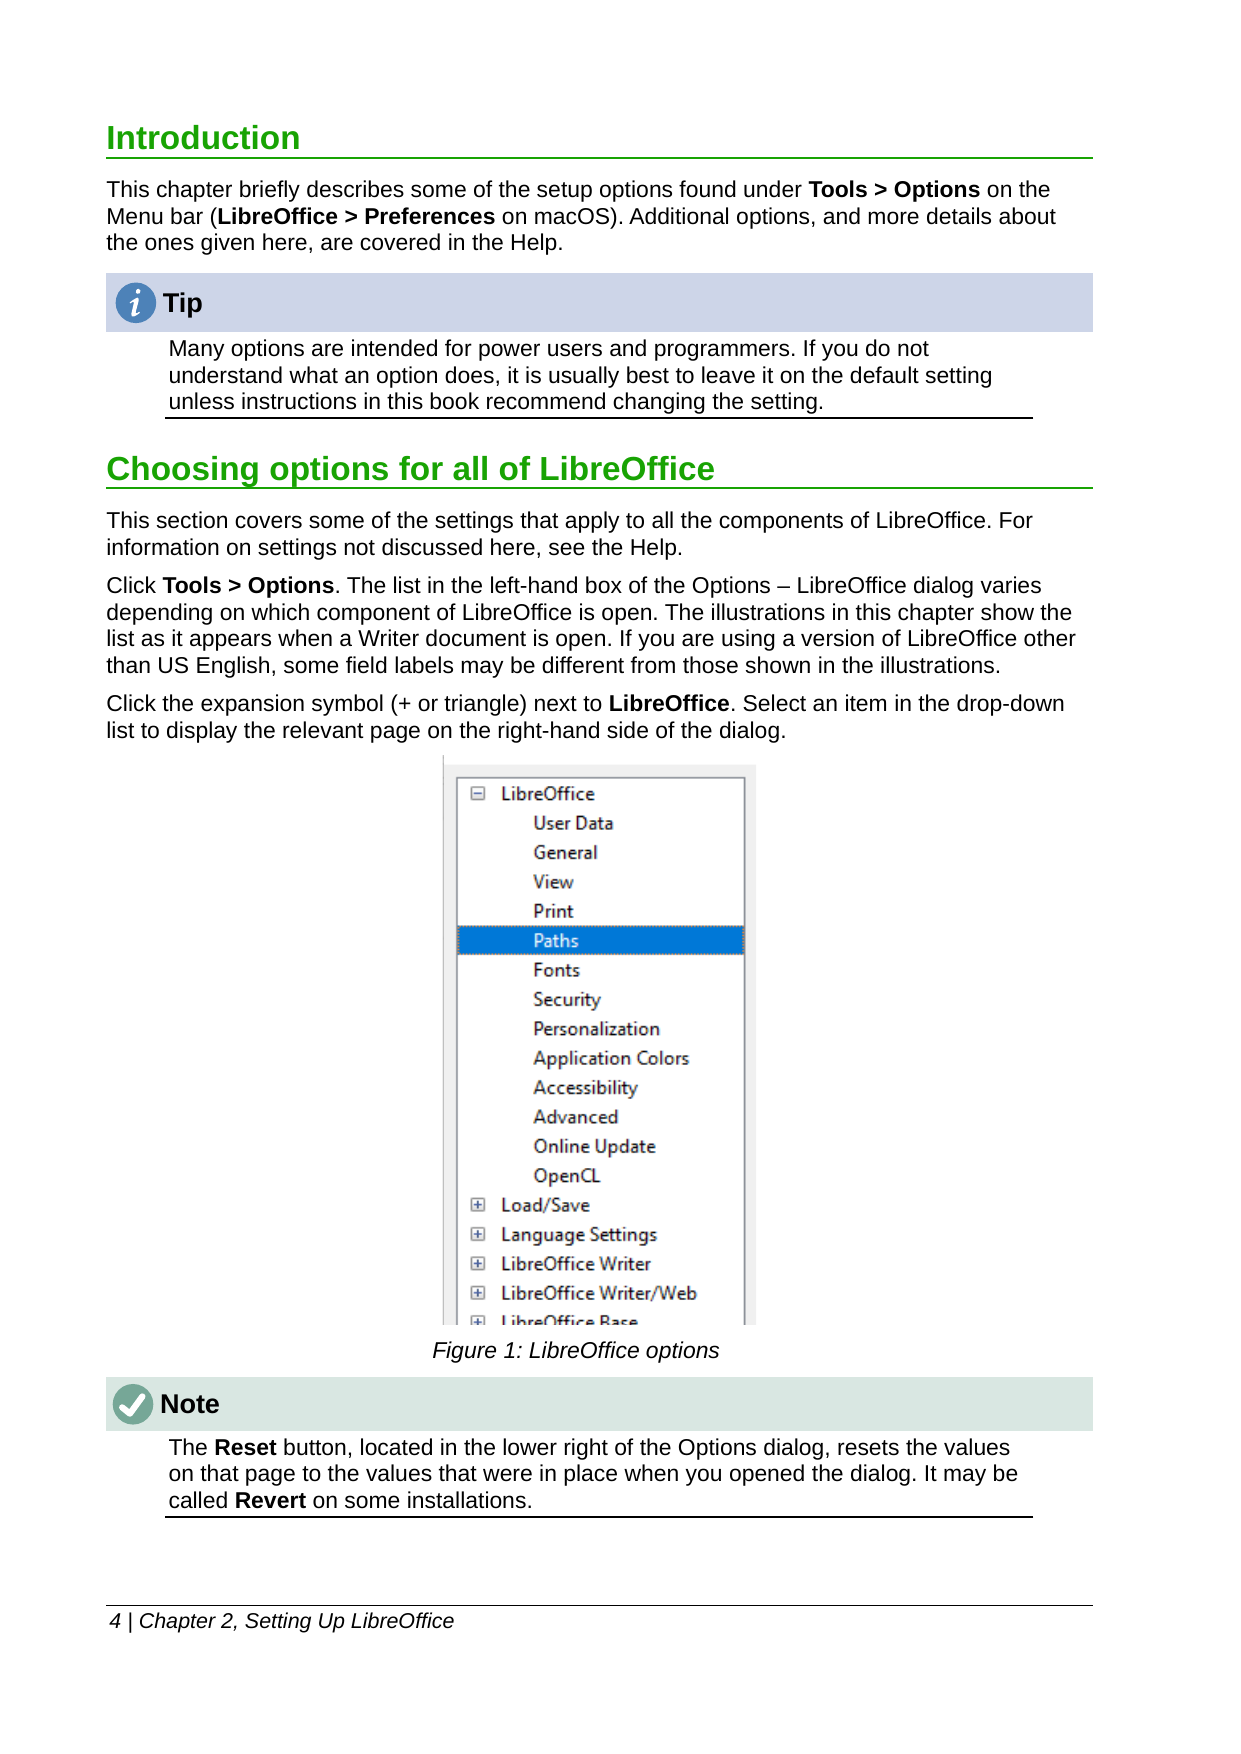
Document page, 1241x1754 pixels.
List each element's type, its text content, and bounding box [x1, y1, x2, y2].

picture [442, 755, 757, 1325]
text Click Tools > Options. The list in the left-hand box of the Options – LibreOffice dialog varies depending on which component of LibreOffice is open. The illustrations in this chapter show the list as it appears when a Writer document is open. If you are using a version of LibreOffice other than US English, some field labels may be different from those shown in the illustrations. [106, 572, 1093, 678]
text Many options are intended for power users and programmers. If you do not understand what an option does, it is usually best to leave it on the default setting unless instructions in this book recommend changing the setting. [165, 332, 1033, 417]
text This section covers some of the settings that apply to all the components of LibreOffice. For information on settings not discussed here, see the Help. [106, 507, 1093, 560]
text Click the expansion symbol (+ or triangle) next to LibreOffice. Select an item in the drop-down list to display the relevant page on the right-hand side of the dialog. [106, 690, 1093, 743]
subtitle Tip [106, 273, 1093, 332]
text The Reset button, located in the lower right of the Options dialog, resets the values on that page to the values that were in place when you opened the dialog. It may be called Revert on some installations. [165, 1431, 1033, 1516]
subtitle Introduction [106, 118, 1093, 157]
subtitle Choosing options for all of LibreOffice [106, 449, 1093, 487]
text Figure 1: LibreOffice options [432, 1337, 767, 1363]
subtitle Note [106, 1377, 1093, 1431]
text This chapter briefly describes some of the setup options found under Tools > Options on the Menu bar (LibreOffice > Preferences on macOS). Additional options, and more details about the ones given here, are covered in the Help. [106, 176, 1093, 255]
